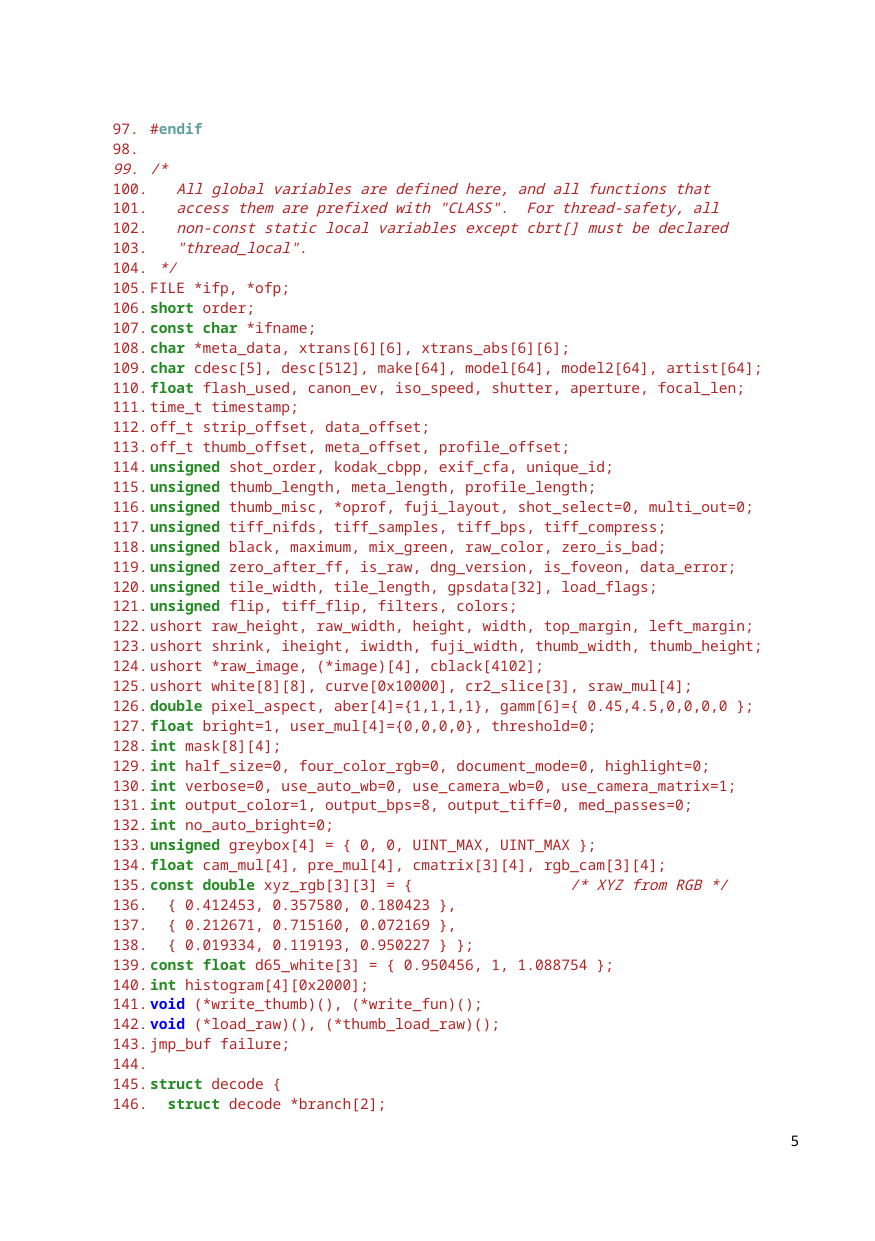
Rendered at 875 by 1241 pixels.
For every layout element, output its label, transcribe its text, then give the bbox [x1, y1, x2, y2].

list All global variables are defined here, and all functions that [112, 178, 799, 198]
list time_t timestamp; [112, 397, 799, 417]
list const double xyz_rgb[3][3] = { /* XYZ from RGB */ [112, 875, 799, 895]
list #endif [112, 119, 799, 139]
list { 0.212671, 0.715160, 0.072169 }, [112, 914, 799, 934]
list double pixel_aspect, aber[4]={1,1,1,1}, gamm[6]={ 0.45,4.5,0,0,0,0 }; [112, 696, 799, 716]
list /* [112, 158, 799, 178]
list unsigned thumb_misc, *oprof, fuji_layout, shot_select=0, multi_out=0; [112, 497, 799, 517]
list short order; [112, 298, 799, 318]
list jmp_buf failure; [112, 1034, 799, 1054]
list ushort shrink, iheight, iwidth, fuji_width, thumb_width, thumb_height; [112, 636, 799, 656]
list int half_size=0, four_color_rgb=0, document_mode=0, highlight=0; [112, 755, 799, 775]
list const char *ifname; [112, 318, 799, 338]
list float cam_mul[4], pre_mul[4], cmatrix[3][4], rgb_cam[3][4]; [112, 855, 799, 875]
list off_t strip_offset, data_offset; [112, 417, 799, 437]
list */ [112, 258, 799, 278]
list access them are prefixed with "CLASS". For thread-safety, all [112, 198, 799, 218]
list ushort white[8][8], curve[0x10000], cr2_slice[3], sraw_mul[4]; [112, 676, 799, 696]
list FILE *ifp, *ofp; [112, 278, 799, 298]
list int mask[8][4]; [112, 736, 799, 755]
list unsigned shot_order, kodak_cbpp, exif_cfa, unique_id; [112, 457, 799, 477]
list struct decode *branch[2]; [112, 1094, 799, 1113]
list unsigned thumb_length, meta_length, profile_length; [112, 477, 799, 497]
list struct decode { [112, 1074, 799, 1094]
list int histogram[4][0x2000]; [112, 974, 799, 994]
list unsigned greybox[4] = { 0, 0, UINT_MAX, UINT_MAX }; [112, 835, 799, 855]
list unsigned black, maximum, mix_green, raw_color, zero_is_bad; [112, 537, 799, 556]
list float bright=1, user_mul[4]={0,0,0,0}, threshold=0; [112, 716, 799, 736]
list unsigned flip, tiff_flip, filters, colors; [112, 596, 799, 616]
list ushort raw_height, raw_width, height, width, top_margin, left_margin; [112, 616, 799, 636]
list int output_color=1, output_bps=8, output_tiff=0, med_passes=0; [112, 795, 799, 815]
list int no_auto_bright=0; [112, 815, 799, 835]
list unsigned tiff_nifds, tiff_samples, tiff_bps, tiff_compress; [112, 517, 799, 537]
list "thread_local". [112, 238, 799, 258]
list char cdesc[5], desc[512], make[64], model[64], model2[64], artist[64]; [112, 357, 799, 377]
list void (*write_thumb)(), (*write_fun)(); [112, 994, 799, 1014]
list void (*load_raw)(), (*thumb_load_raw)(); [112, 1014, 799, 1034]
list { 0.412453, 0.357580, 0.180423 }, [112, 895, 799, 914]
list ushort *raw_image, (*image)[4], cblack[4102]; [112, 656, 799, 676]
list char *meta_data, xtrans[6][6], xtrans_abs[6][6]; [112, 338, 799, 357]
list unsigned zero_after_ff, is_raw, dng_version, is_foveon, data_error; [112, 556, 799, 576]
list { 0.019334, 0.119193, 0.950227 } }; [112, 934, 799, 954]
list float flash_used, canon_ev, iso_speed, shutter, aperture, focal_len; [112, 377, 799, 397]
list off_t thumb_offset, meta_offset, profile_offset; [112, 437, 799, 457]
list const float d65_white[3] = { 0.950456, 1, 1.088754 }; [112, 954, 799, 974]
list unsigned tile_width, tile_length, gpsdata[32], load_flags; [112, 576, 799, 596]
list non-const static local variables except cbrt[] must be declared [112, 218, 799, 238]
list int verbose=0, use_auto_wb=0, use_camera_wb=0, use_camera_matrix=1; [112, 775, 799, 795]
